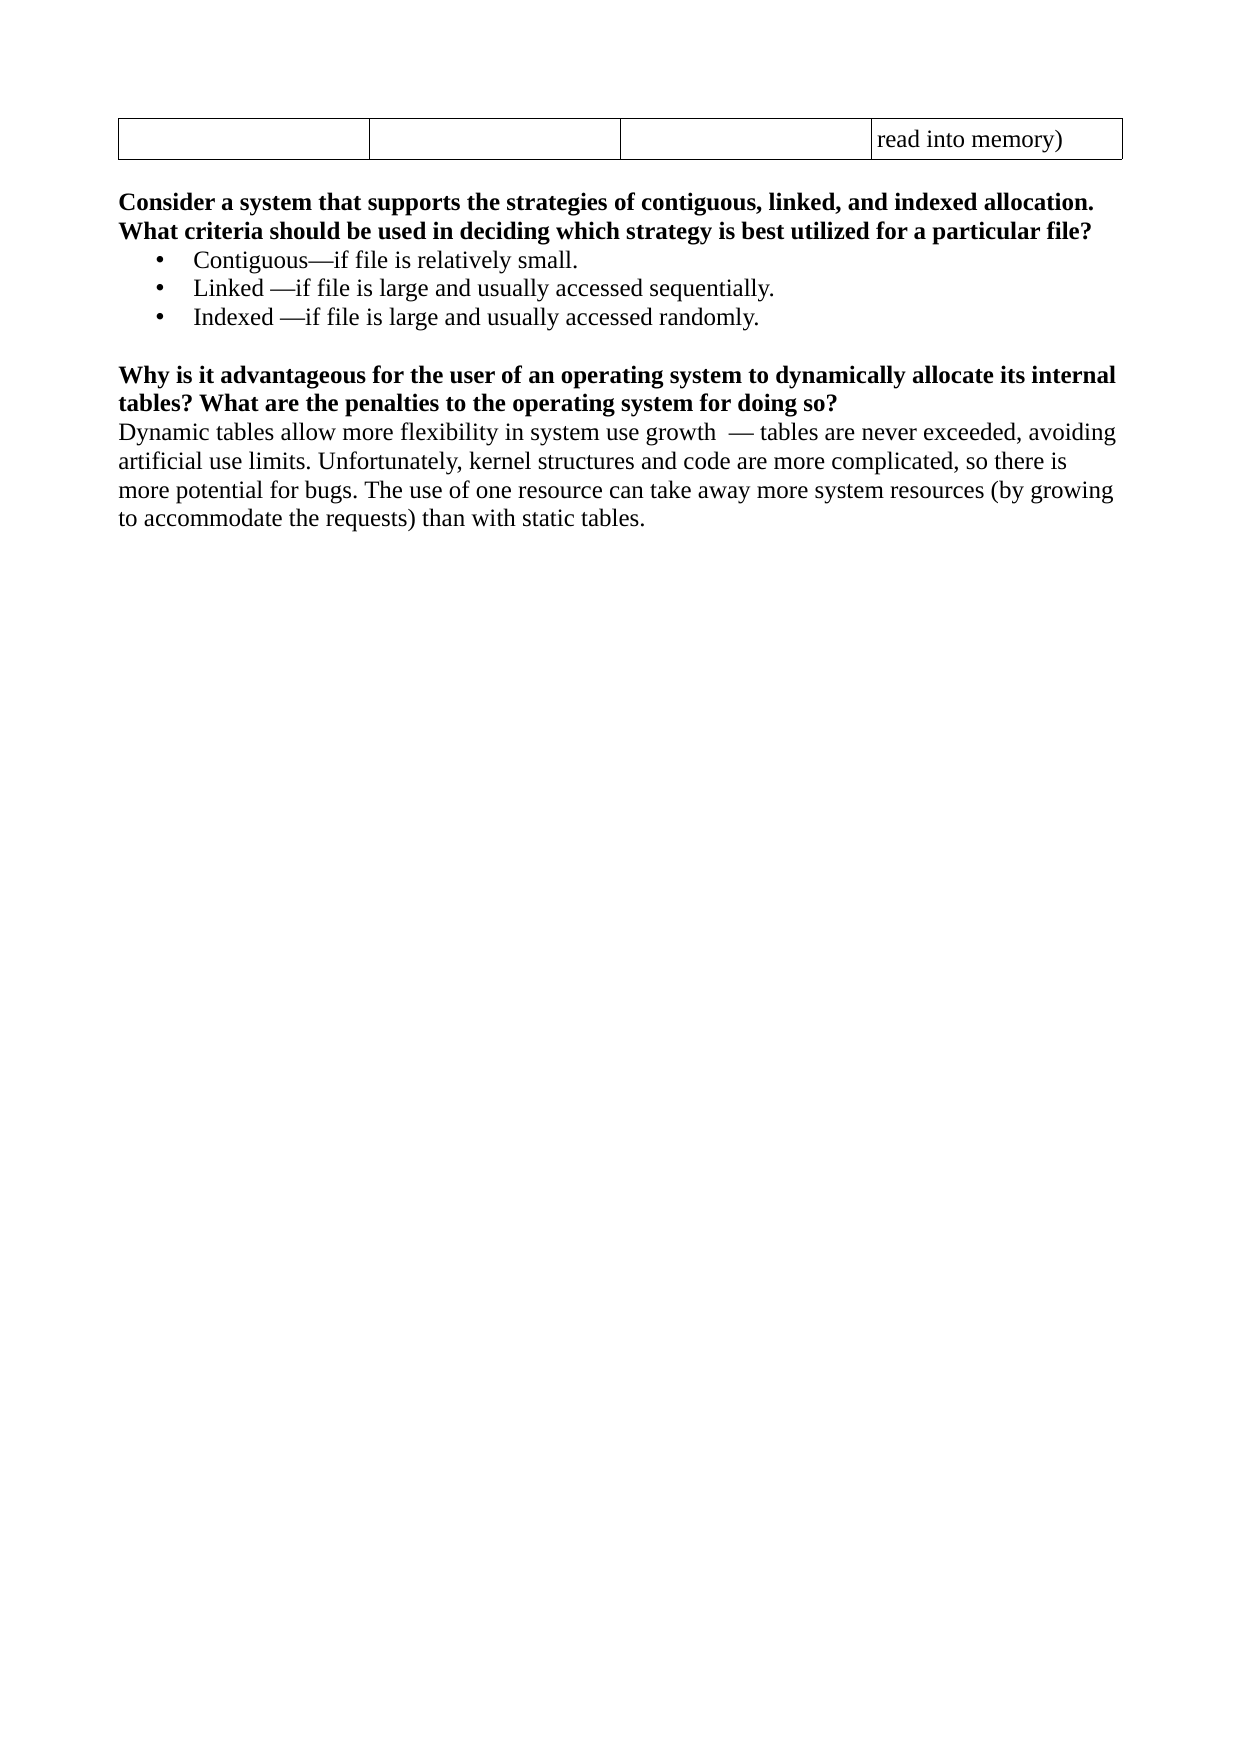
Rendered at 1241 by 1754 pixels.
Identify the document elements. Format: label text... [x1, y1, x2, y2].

table_cell read into memory) [872, 119, 1122, 158]
list Linked —if file is large and usually accessed sequentially. [156, 273, 1122, 302]
text Consider a system that supports the strategies of contiguous, linked, and indexed allocation. What criteria should be used in deciding which strategy is best utilized for a particular file? [118, 187, 1122, 245]
table_cell [370, 119, 620, 158]
list Indexed —if file is large and usually accessed randomly. [156, 302, 1122, 331]
table_cell [119, 119, 369, 158]
text Dynamic tables allow more flexibility in system use growth — tables are never exceeded, avoiding artificial use limits. Unfortunately, kernel structures and code are more complicated, so there is more potential for bugs. The use of one resource can take away more system resources (by growing to accommodate the requests) than with static tables. [118, 417, 1122, 532]
table_cell [621, 119, 871, 158]
text Why is it advantageous for the user of an operating system to dynamically allocate its internal tables? What are the penalties to the operating system for doing so? [118, 360, 1122, 417]
list Contiguous—if file is relatively small. [156, 245, 1122, 273]
